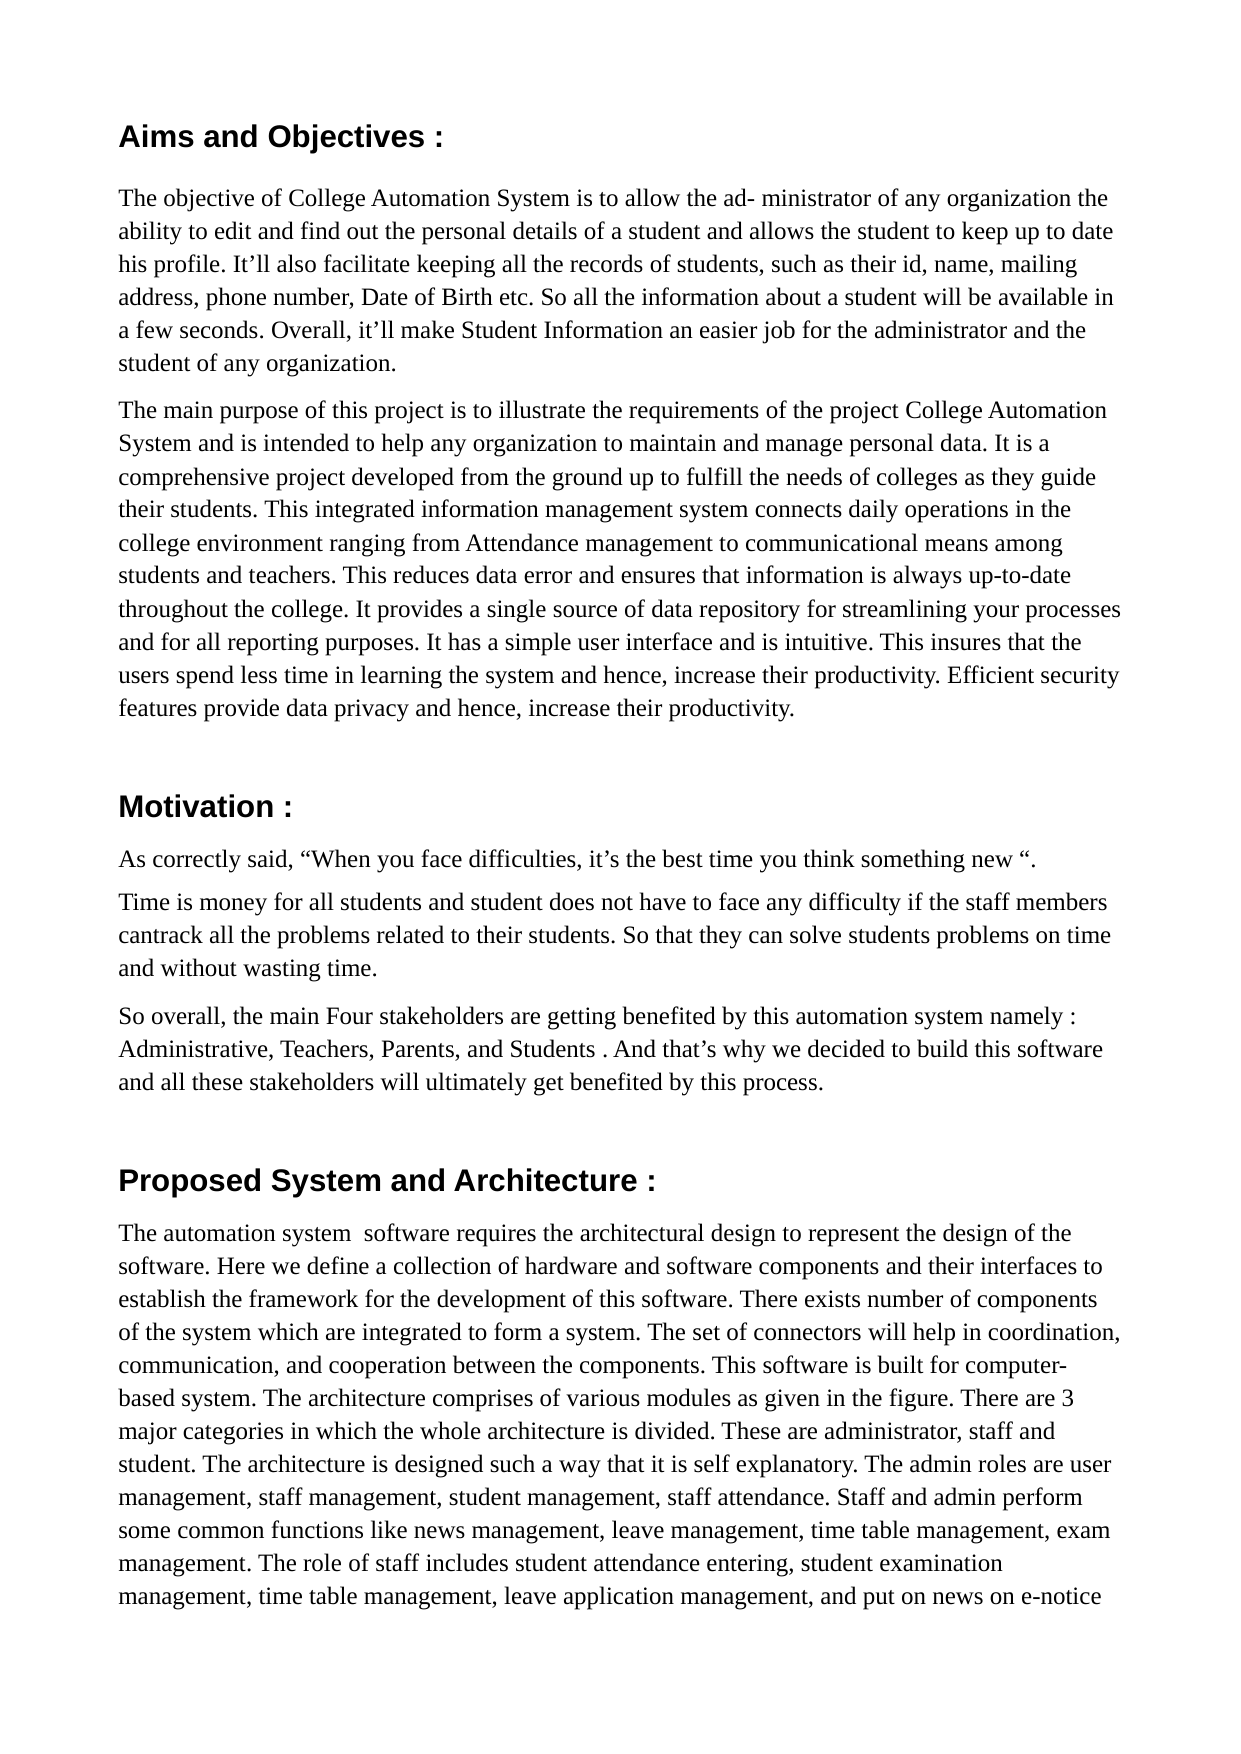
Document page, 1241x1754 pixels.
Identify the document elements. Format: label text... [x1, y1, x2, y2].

text As correctly said, “When you face difficulties, it’s the best time you think something new “. [118, 844, 1122, 872]
text Time is money for all students and student does not have to face any difficulty if the staff members cantrack all the problems related to their students. So that they can solve students problems on time and without wasting time. [118, 887, 1122, 982]
text The main purpose of this project is to illustrate the requirements of the project College Automation System and is intended to help any organization to maintain and manage personal data. It is a comprehensive project developed from the ground up to fulfill the needs of colleges as they guide their students. This integrated information management system connects daily operations in the college environment ranging from Attendance management to communicational means among students and teachers. This reduces data error and ensures that information is always up-to-date throughout the college. It provides a single source of data repository for streamlining your processes and for all reporting purposes. It has a simple user interface and is intuitive. This insures that the users spend less time in learning the system and hence, increase their productivity. Efficient security features provide data privacy and hence, increase their productivity. [118, 396, 1122, 721]
text The automation system software requires the architectural design to represent the design of the software. Here we define a collection of hardware and software components and their interfaces to establish the framework for the development of this software. There exists number of components of the system which are integrated to form a system. The set of connectors will help in coordination, communication, and cooperation between the components. This software is built for computer-based system. The architecture comprises of various modules as given in the figure. There are 3 major categories in which the whole architecture is divided. These are administrator, staff and student. The architecture is designed such a way that it is self explanatory. The admin roles are user management, staff management, student management, staff attendance. Staff and admin perform some common functions like news management, leave management, time table management, exam management. The role of staff includes student attendance entering, student examination management, time table management, leave application management, and put on news on e-notice [118, 1218, 1122, 1610]
text Aims and Objectives : [118, 118, 1122, 154]
text So overall, the main Four stakeholders are getting benefited by this automation system namely : Administrative, Teachers, Parents, and Students . And that’s why we decided to build this software and all these stakeholders will ultimately get benefited by this process. [118, 1001, 1122, 1096]
text Motivation : [118, 788, 1122, 824]
text Proposed System and Architecture : [118, 1162, 1122, 1198]
text The objective of College Automation System is to allow the ad- ministrator of any organization the ability to edit and find out the personal details of a student and allows the student to keep up to date his profile. It’ll also facilitate keeping all the records of students, such as their id, name, mailing address, phone number, Date of Birth etc. So all the information about a student will be available in a few seconds. Overall, it’ll make Student Information an easier job for the administrator and the student of any organization. [118, 183, 1122, 377]
